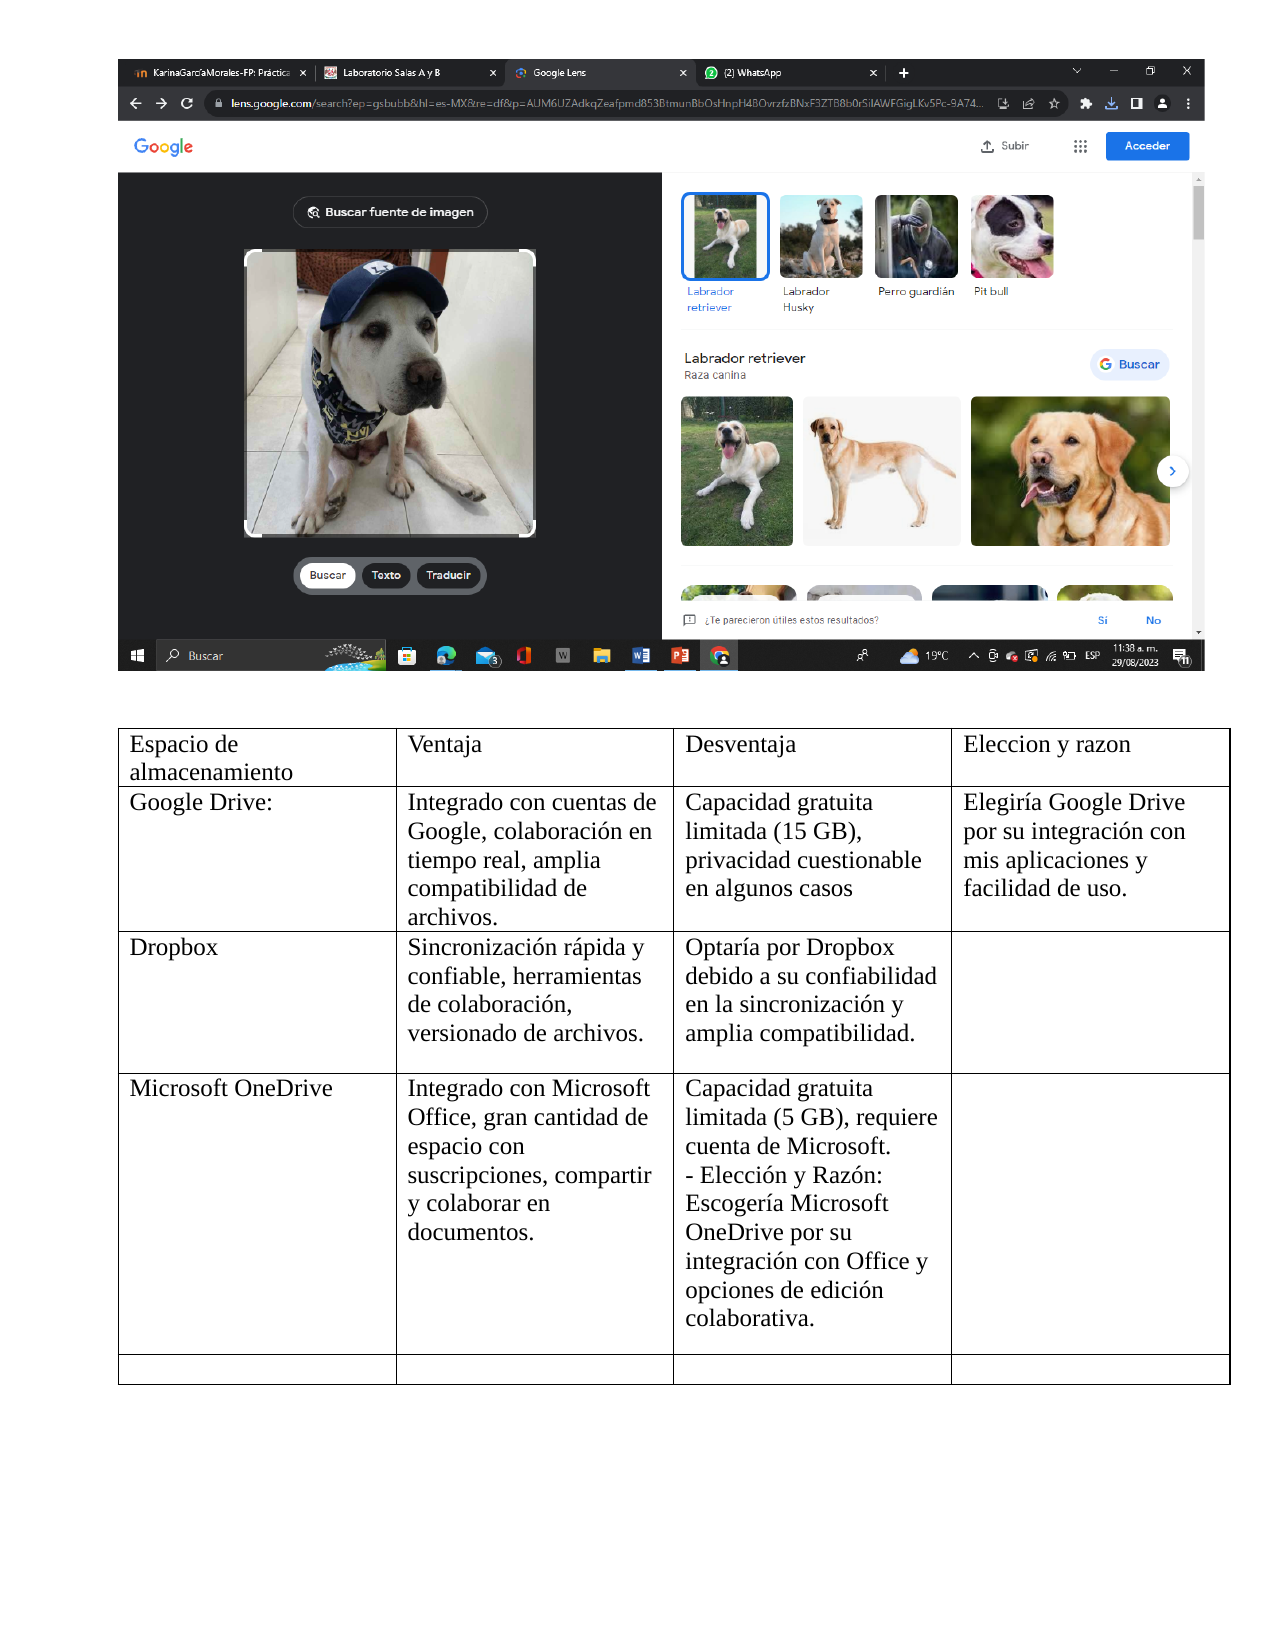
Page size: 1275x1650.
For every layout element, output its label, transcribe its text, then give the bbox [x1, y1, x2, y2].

table_cell Optaría por Dropbox debido a su confiabilidad en la sincronización y amplia compatibilidad. [674, 932, 951, 1072]
table_cell Sincronización rápida y confiable, herramientas de colaboración, versionado de archivos. [397, 932, 673, 1072]
table_header Espacio de almacenamiento [119, 729, 396, 786]
table_cell Dropbox [119, 932, 396, 1072]
table_cell Integrado con Microsoft Office, gran cantidad de espacio con suscripciones, compartir y colaborar en documentos. [397, 1074, 673, 1354]
table_cell Elegiría Google Drive por su integración con mis aplicaciones y facilidad de uso. [952, 787, 1229, 931]
table_cell [397, 1355, 673, 1384]
table_header Eleccion y razon [952, 729, 1229, 786]
table_cell Google Drive: [119, 787, 396, 931]
table_cell [674, 1355, 951, 1384]
table_cell Microsoft OneDrive [119, 1074, 396, 1354]
table_cell Capacidad gratuita limitada (15 GB), privacidad cuestionable en algunos casos [674, 787, 951, 931]
table_cell [952, 1074, 1229, 1354]
table_header Desventaja [674, 729, 951, 786]
table_cell [952, 932, 1229, 1072]
table_header Ventaja [397, 729, 673, 786]
table_cell Capacidad gratuita limitada (5 GB), requiere cuenta de Microsoft. - Elección y Razón: Escogería Microsoft OneDrive por su integración con Office y opciones de edición colaborativa. [674, 1074, 951, 1354]
table_cell Integrado con cuentas de Google, colaboración en tiempo real, amplia compatibilidad de archivos. [397, 787, 673, 931]
table_cell [119, 1355, 396, 1384]
table_cell [952, 1355, 1229, 1384]
